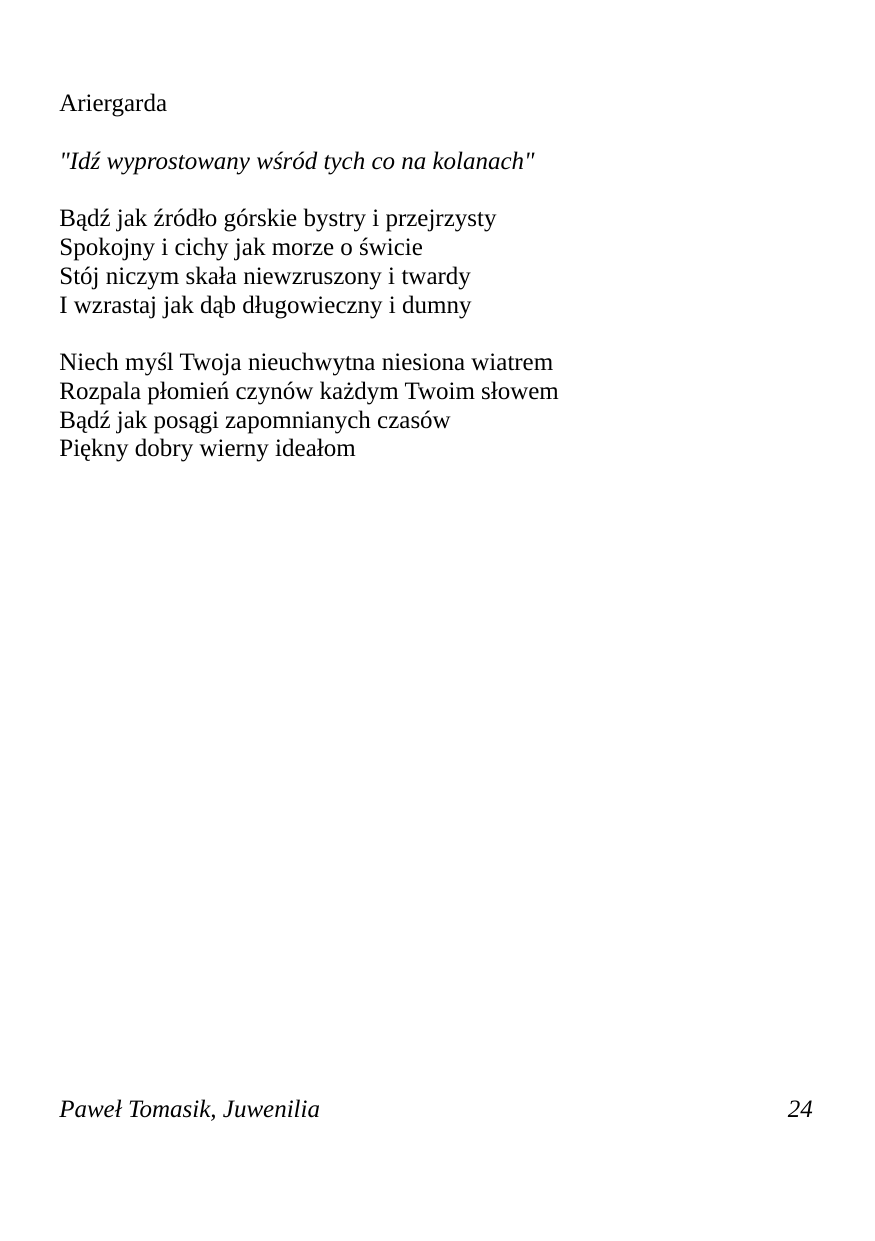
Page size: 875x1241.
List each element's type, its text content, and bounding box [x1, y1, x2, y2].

text Spokojny i cichy jak morze o świcie [59, 232, 815, 261]
text Rozpala płomień czynów każdym Twoim słowem [59, 376, 815, 405]
text Ariergarda [59, 88, 815, 117]
text Stój niczym skała niewzruszony i twardy [59, 261, 815, 290]
text I wzrastaj jak dąb długowieczny i dumny [59, 290, 815, 318]
text Bądź jak źródło górskie bystry i przejrzysty [59, 203, 815, 232]
text Bądź jak posągi zapomnianych czasów Piękny dobry wierny ideałom [59, 405, 815, 462]
text "Idź wyprostowany wśród tych co na kolanach" [59, 146, 815, 175]
text Niech myśl Twoja nieuchwytna niesiona wiatrem [59, 347, 815, 376]
